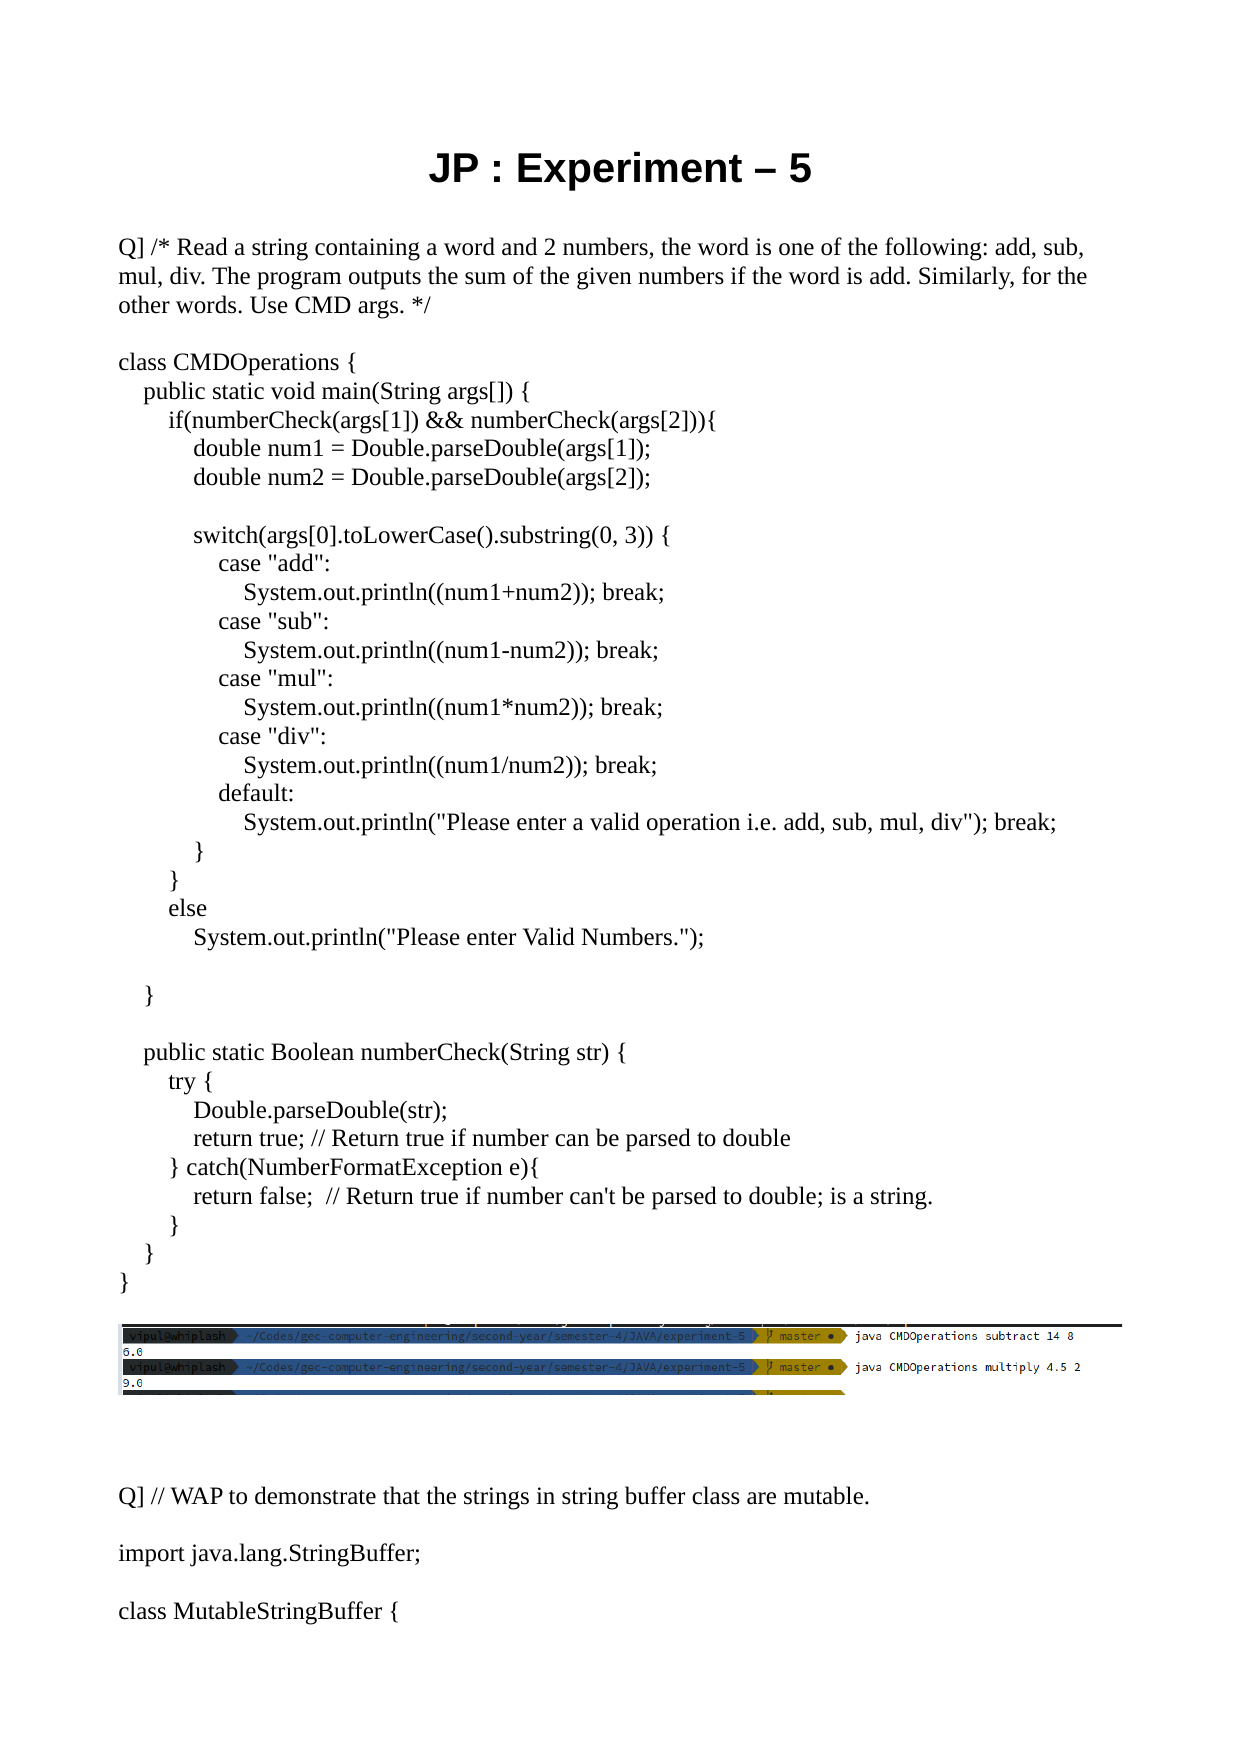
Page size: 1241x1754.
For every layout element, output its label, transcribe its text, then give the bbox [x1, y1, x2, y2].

text System.out.println((num1+num2)); break; [118, 577, 1122, 606]
text } [118, 980, 1122, 1008]
text } [118, 1238, 1122, 1267]
title JP : Experiment – 5 [118, 143, 1122, 191]
text double num1 = Double.parseDouble(args[1]); [118, 433, 1122, 462]
text System.out.println("Please enter Valid Numbers."); [118, 922, 1122, 951]
text } [118, 836, 1122, 865]
text try { [118, 1066, 1122, 1095]
text public static void main(String args[]) { [118, 376, 1122, 405]
text } [118, 1267, 1122, 1296]
text default: [118, 778, 1122, 807]
text } [118, 1210, 1122, 1238]
text Q] /* Read a string containing a word and 2 numbers, the word is one of the following: add, sub, mul, div. The program outputs the sum of the given numbers if the word is add. Similarly, for the other words. Use CMD args. */ [118, 232, 1122, 318]
picture [118, 1324, 1123, 1395]
text System.out.println((num1/num2)); break; [118, 750, 1122, 778]
text } catch(NumberFormatException e){ [118, 1152, 1122, 1181]
text double num2 = Double.parseDouble(args[2]); [118, 462, 1122, 491]
text Q] // WAP to demonstrate that the strings in string buffer class are mutable. [118, 1481, 1122, 1510]
text System.out.println((num1*num2)); break; [118, 692, 1122, 721]
text if(numberCheck(args[1]) && numberCheck(args[2])){ [118, 405, 1122, 433]
text System.out.println((num1-num2)); break; [118, 635, 1122, 663]
text import java.lang.StringBuffer; [118, 1538, 1122, 1567]
text class MutableStringBuffer { [118, 1596, 1122, 1625]
text class CMDOperations { [118, 347, 1122, 376]
text public static Boolean numberCheck(String str) { [118, 1037, 1122, 1066]
text Double.parseDouble(str); [118, 1095, 1122, 1123]
text return false; // Return true if number can't be parsed to double; is a string. [118, 1181, 1122, 1210]
text System.out.println("Please enter a valid operation i.e. add, sub, mul, div"); break; [118, 807, 1122, 836]
text case "add": [118, 548, 1122, 577]
text case "div": [118, 721, 1122, 750]
text switch(args[0].toLowerCase().substring(0, 3)) { [118, 520, 1122, 548]
text } [118, 865, 1122, 893]
text case "sub": [118, 606, 1122, 635]
text else [118, 893, 1122, 922]
text return true; // Return true if number can be parsed to double [118, 1123, 1122, 1152]
text case "mul": [118, 663, 1122, 692]
